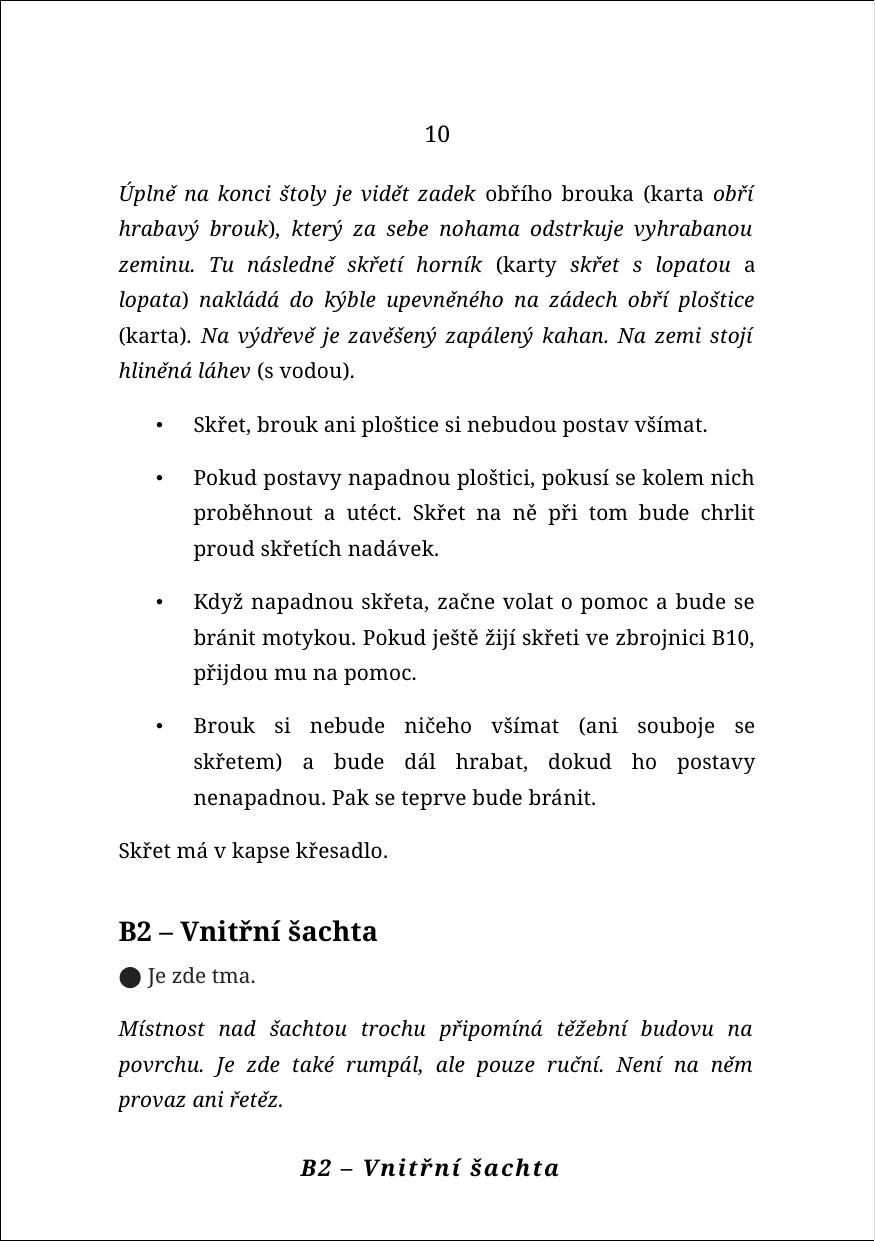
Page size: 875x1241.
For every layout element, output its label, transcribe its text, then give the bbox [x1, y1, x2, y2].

text Místnost nad šachtou trochu připomíná těžební budovu na povrchu. Je zde také rumpál, ale pouze ruční. Není na něm provaz ani řetěz. [118, 1014, 756, 1114]
list Skřet, brouk ani ploštice si nebudou postav všímat. [156, 410, 756, 438]
list Když napadnou skřeta, začne volat o pomoc a bude se bránit motykou. Pokud ještě žijí skřeti ve zbrojnici B10, přijdou mu na pomoc. [156, 587, 756, 687]
list Brouk si nebude ničeho všímat (ani souboje se skřetem) a bude dál hrabat, dokud ho postavy nenapadnou. Pak se teprve bude bránit. [156, 712, 756, 811]
list Pokud postavy napadnou ploštici, pokusí se kolem nich proběhnout a utéct. Skřet na ně při tom bude chrlit proud skřetích nadávek. [156, 463, 756, 562]
text ⬤ Je zde tma. [118, 961, 756, 990]
text Úplně na konci štoly je vidět zadek obřího brouka (karta obří hrabavý brouk), který za sebe nohama odstrkuje vyhrabanou zeminu. Tu následně skřetí horník (karty skřet s lopatou a lopata) nakládá do kýble upevněného na zádech obří ploštice (karta). Na výdřevě je zavěšený zapálený kahan. Na zemi stojí hliněná láhev (s vodou). [118, 179, 756, 385]
text Skřet má v kapse křesadlo. [118, 836, 756, 864]
subtitle B2 – Vnitřní šachta [118, 913, 756, 949]
